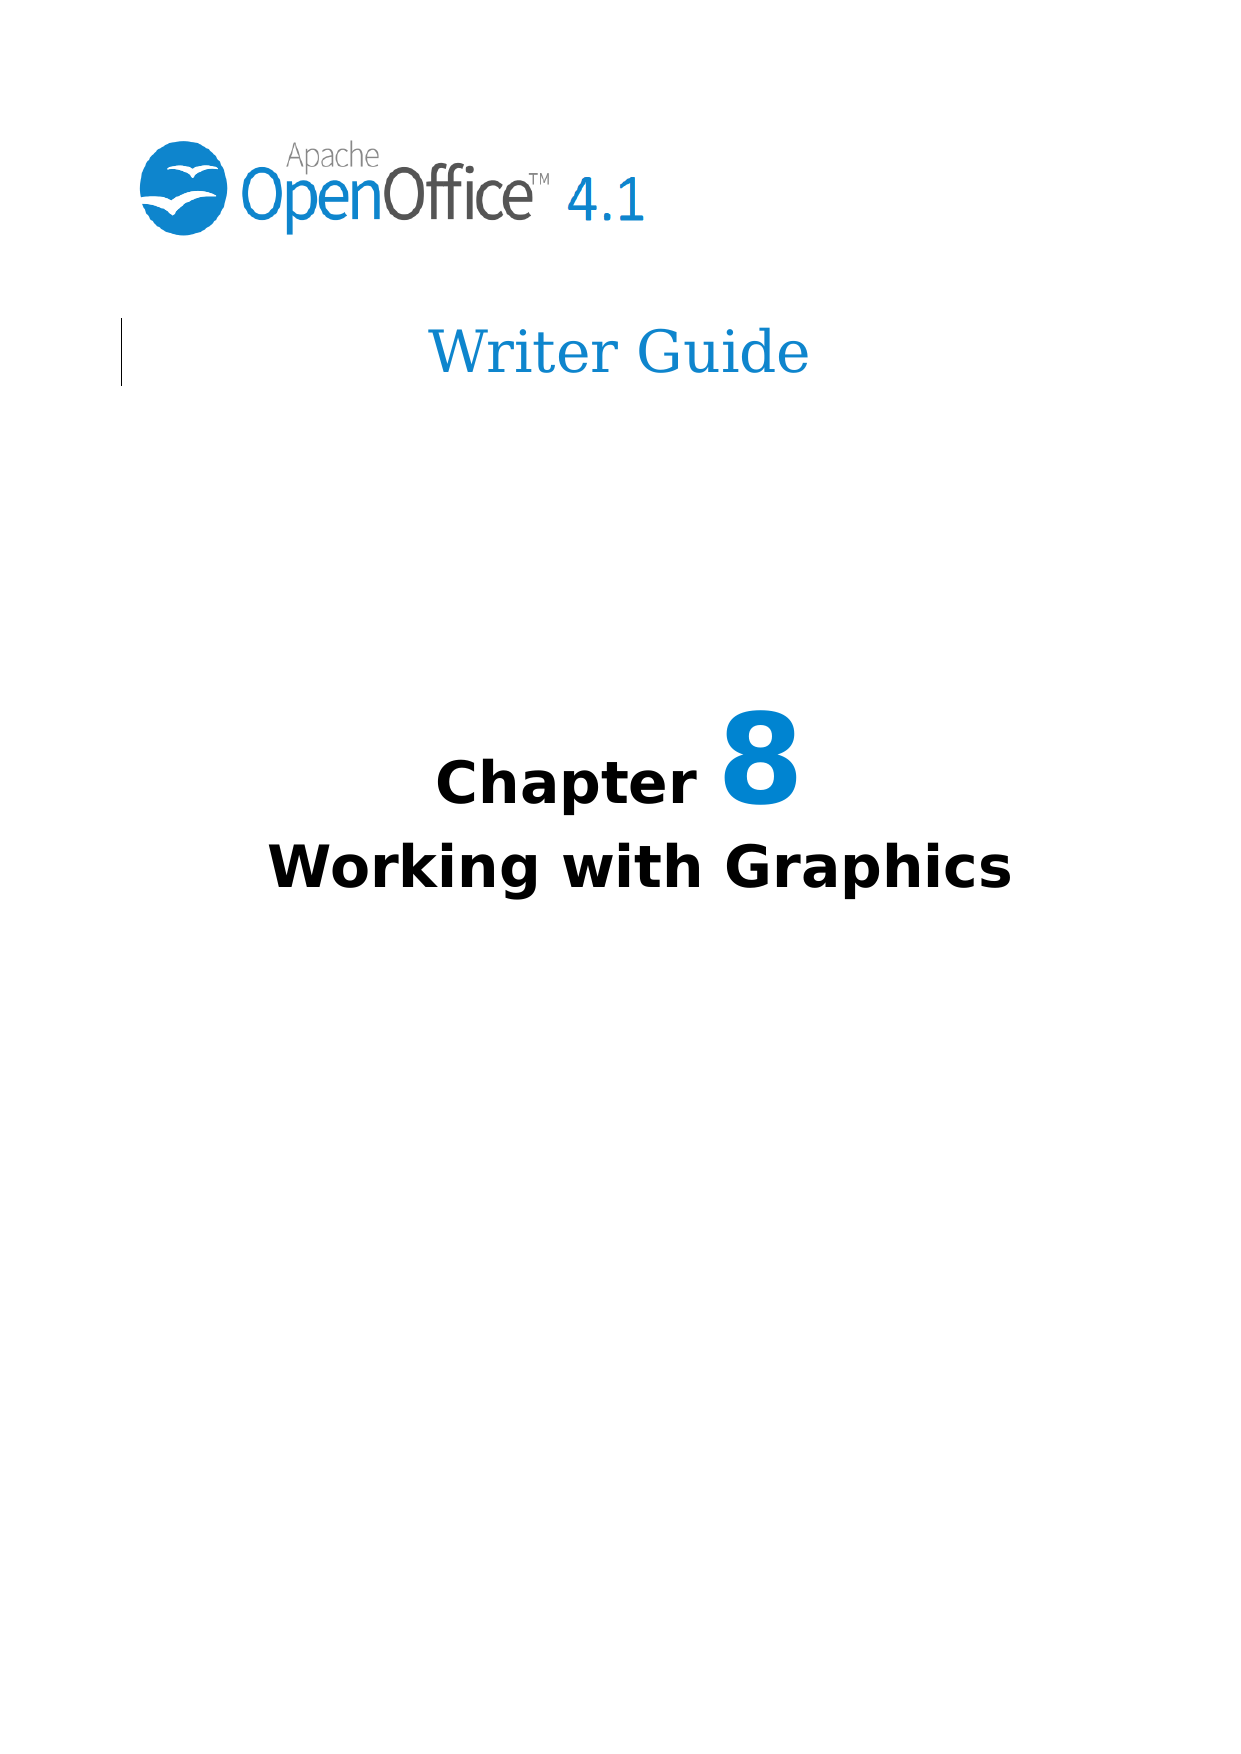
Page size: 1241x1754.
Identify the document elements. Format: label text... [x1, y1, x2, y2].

text Writer Guide [136, 318, 1104, 386]
subtitle Chapter 8 Working with Graphics [136, 687, 1104, 901]
picture [138, 119, 653, 256]
